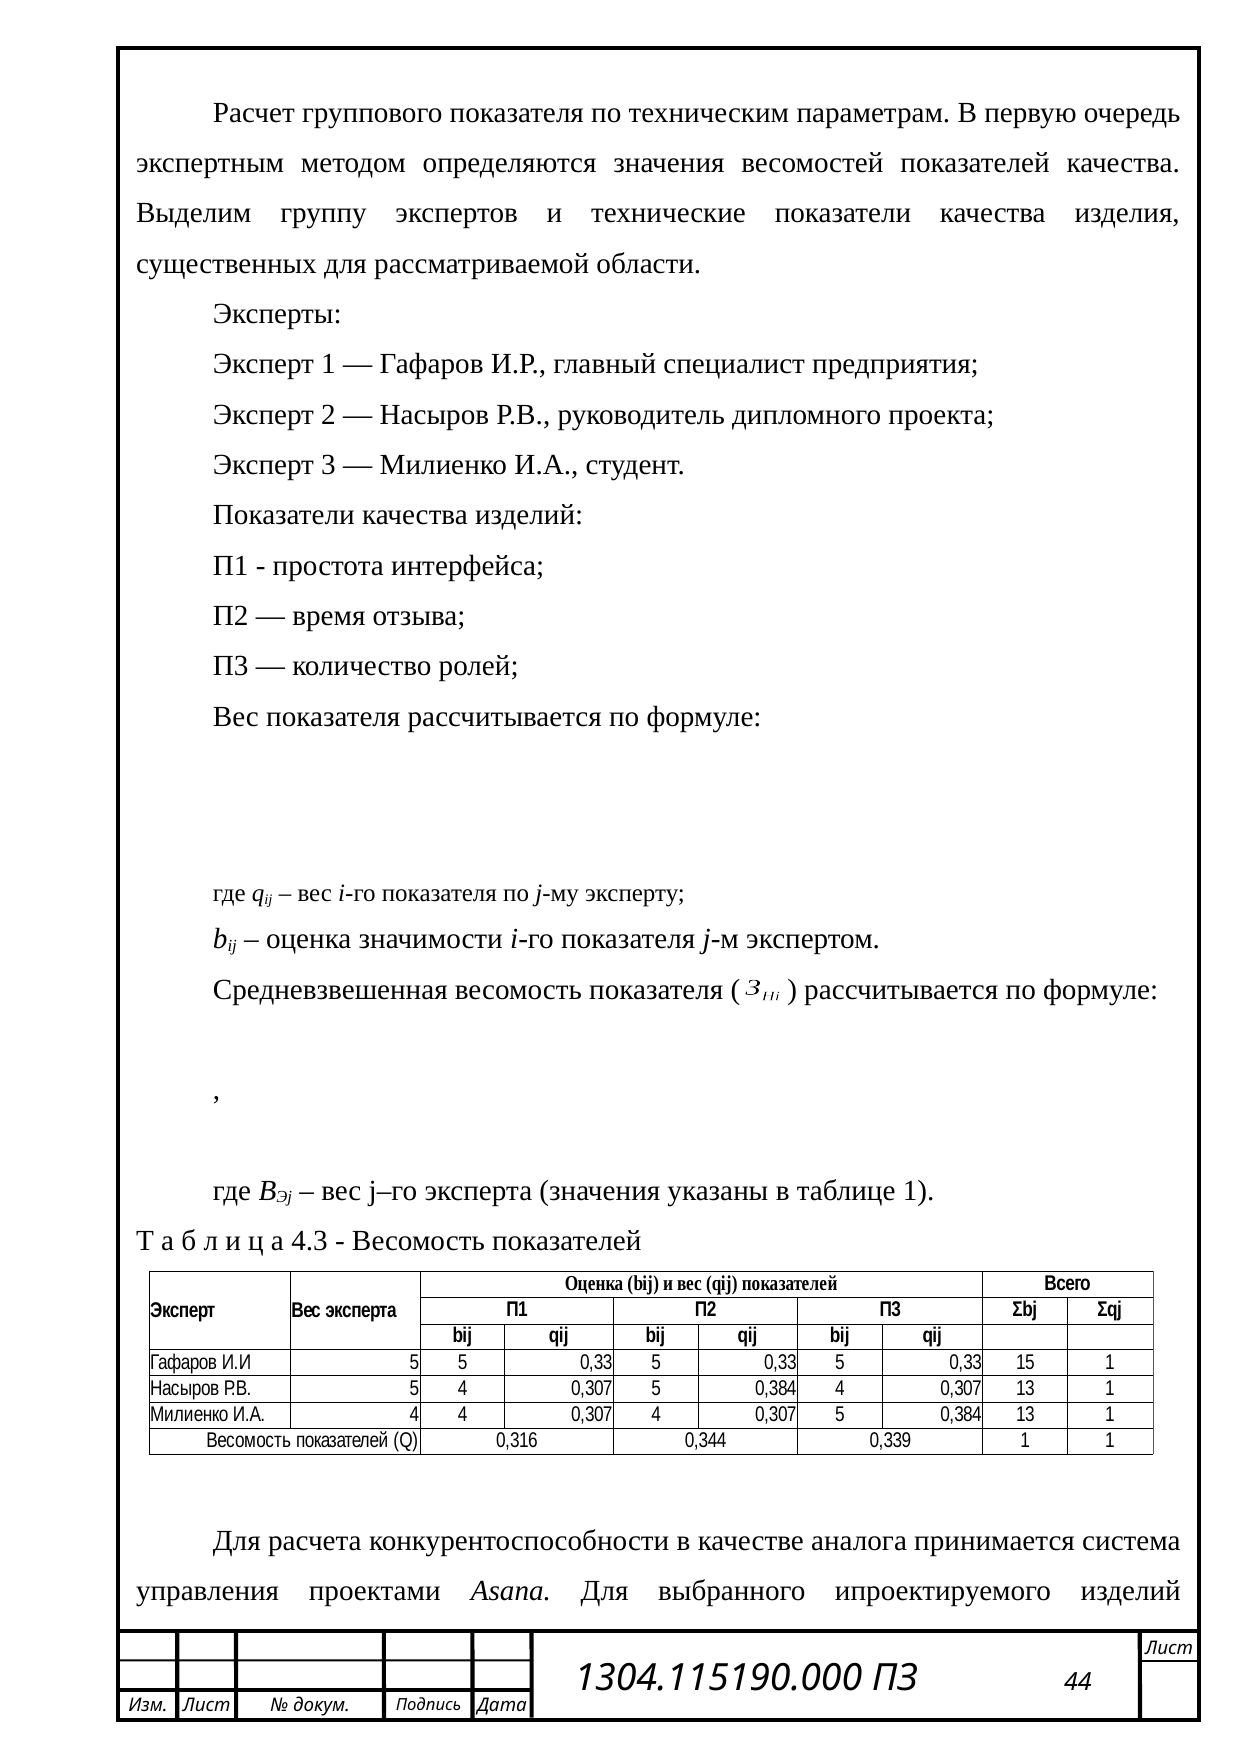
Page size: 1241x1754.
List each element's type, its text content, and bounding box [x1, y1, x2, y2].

text Эксперт 2 — Насыров Р.В., руководитель дипломного проекта; [136, 397, 1181, 430]
text Показатели качества изделий: [136, 497, 1181, 531]
text Средневзвешенная весомость показателя () рассчитывается по формуле: [136, 972, 1181, 1005]
text П3 — количество ролей; [136, 648, 1181, 682]
text где qij – вес i-го показателя по j-му эксперту; [136, 878, 1181, 907]
text где ВЭj – вес j–го эксперта (значения указаны в таблице 1). [136, 1173, 1181, 1207]
text П1 - простота интерфейса; [136, 548, 1181, 581]
text Эксперты: [136, 296, 1181, 330]
text Для расчета конкурентоспособности в качестве аналога принимается система управления проектами Asana. Для выбранного ипроектируемого изделий [136, 1523, 1181, 1607]
text Вес показателя рассчитывается по формуле: [136, 699, 1181, 732]
text Т а б л и ц а 4.3 - Весомость показателей [136, 1223, 1181, 1257]
text Эксперт 1 — Гафаров И.Р., главный специалист предприятия; [136, 347, 1181, 380]
text П2 — время отзыва; [136, 598, 1181, 632]
text bij – оценка значимости i-го показателя j-м экспертом. [136, 922, 1181, 955]
text , [136, 1072, 1181, 1106]
text Эксперт 3 — Милиенко И.А., студент. [136, 447, 1181, 481]
text Расчет группового показателя по техническим параметрам. В первую очередь экспертным методом определяются значения весомостей показателей качества. Выделим группу экспертов и технические показатели качества изделия, существенных для рассматриваемой области. [136, 95, 1181, 279]
